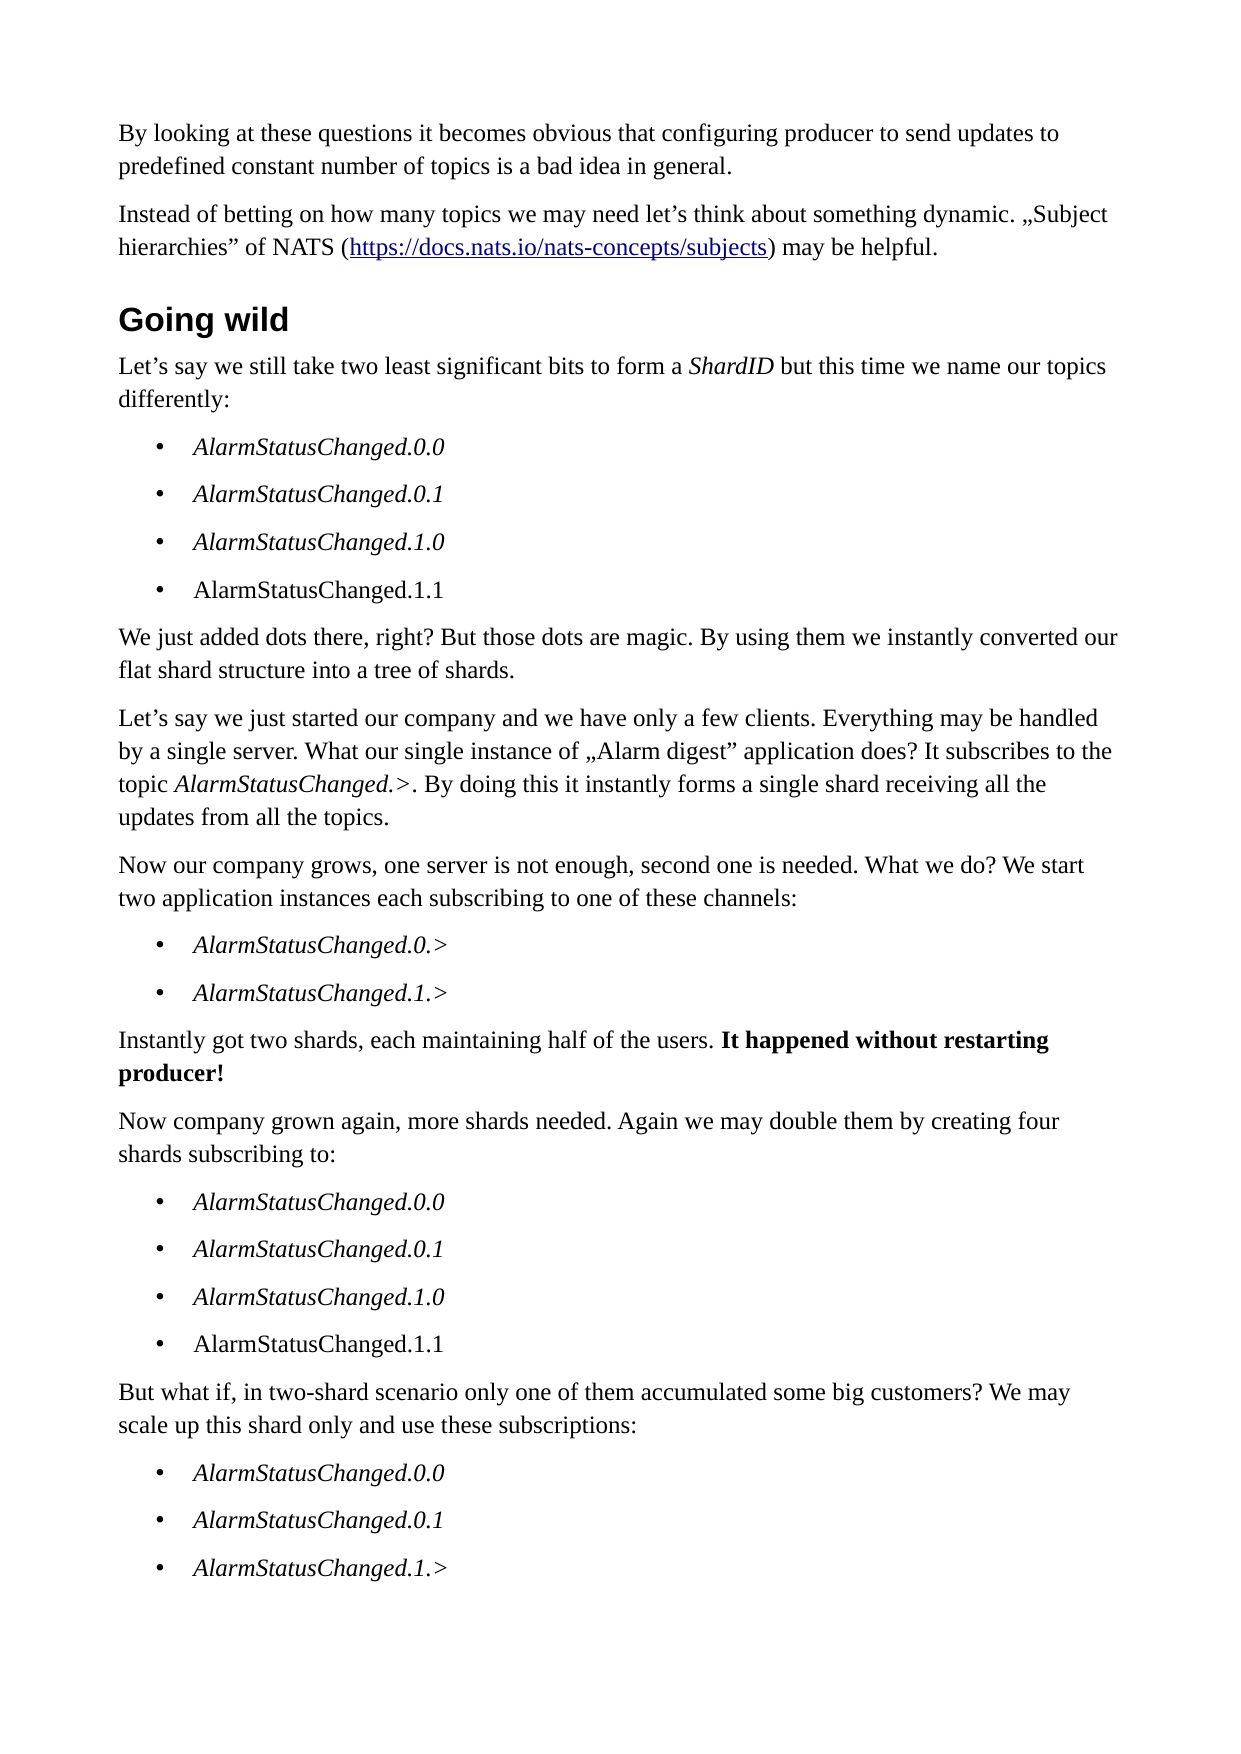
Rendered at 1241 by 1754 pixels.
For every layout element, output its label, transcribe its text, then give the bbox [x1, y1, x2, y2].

list AlarmStatusChanged.0.1 [156, 479, 1122, 508]
list AlarmStatusChanged.1.0 [156, 527, 1122, 556]
text We just added dots there, right? But those dots are magic. By using them we instantly converted our flat shard structure into a tree of shards. [118, 622, 1122, 684]
list AlarmStatusChanged.0.0 [156, 1458, 1122, 1487]
list AlarmStatusChanged.0.1 [156, 1505, 1122, 1534]
list AlarmStatusChanged.1.> [156, 978, 1122, 1007]
text Now our company grows, one server is not enough, second one is needed. What we do? We start two application instances each subscribing to one of these channels: [118, 850, 1122, 911]
list AlarmStatusChanged.0.0 [156, 1187, 1122, 1216]
list AlarmStatusChanged.1.> [156, 1553, 1122, 1582]
subtitle Going wild [118, 300, 1122, 339]
text But what if, in two-shard scenario only one of them accumulated some big customers? We may scale up this shard only and use these subscriptions: [118, 1377, 1122, 1439]
list AlarmStatusChanged.1.1 [156, 1329, 1122, 1358]
list AlarmStatusChanged.1.0 [156, 1282, 1122, 1311]
list AlarmStatusChanged.0.1 [156, 1234, 1122, 1263]
text Now company grown again, more shards needed. Again we may double them by creating four shards subscribing to: [118, 1106, 1122, 1168]
text Let’s say we just started our company and we have only a few clients. Everything may be handled by a single server. What our single instance of „Alarm digest” application does? It subscribes to the topic AlarmStatusChanged.>. By doing this it instantly forms a single shard receiving all the updates from all the topics. [118, 703, 1122, 831]
text Let’s say we still take two least significant bits to form a ShardID but this time we name our topics differently: [118, 351, 1122, 413]
text Instantly got two shards, each maintaining half of the users. It happened without restarting producer! [118, 1026, 1122, 1087]
list AlarmStatusChanged.0.> [156, 930, 1122, 959]
text By looking at these questions it becomes obvious that configuring producer to send updates to predefined constant number of topics is a bad idea in general. [118, 118, 1122, 180]
list AlarmStatusChanged.0.0 [156, 432, 1122, 461]
list AlarmStatusChanged.1.1 [156, 575, 1122, 603]
text Instead of betting on how many topics we may need let’s think about something dynamic. „Subject hierarchies” of NATS (https://docs.nats.io/nats-concepts/subjects) may be helpful. [118, 199, 1122, 261]
